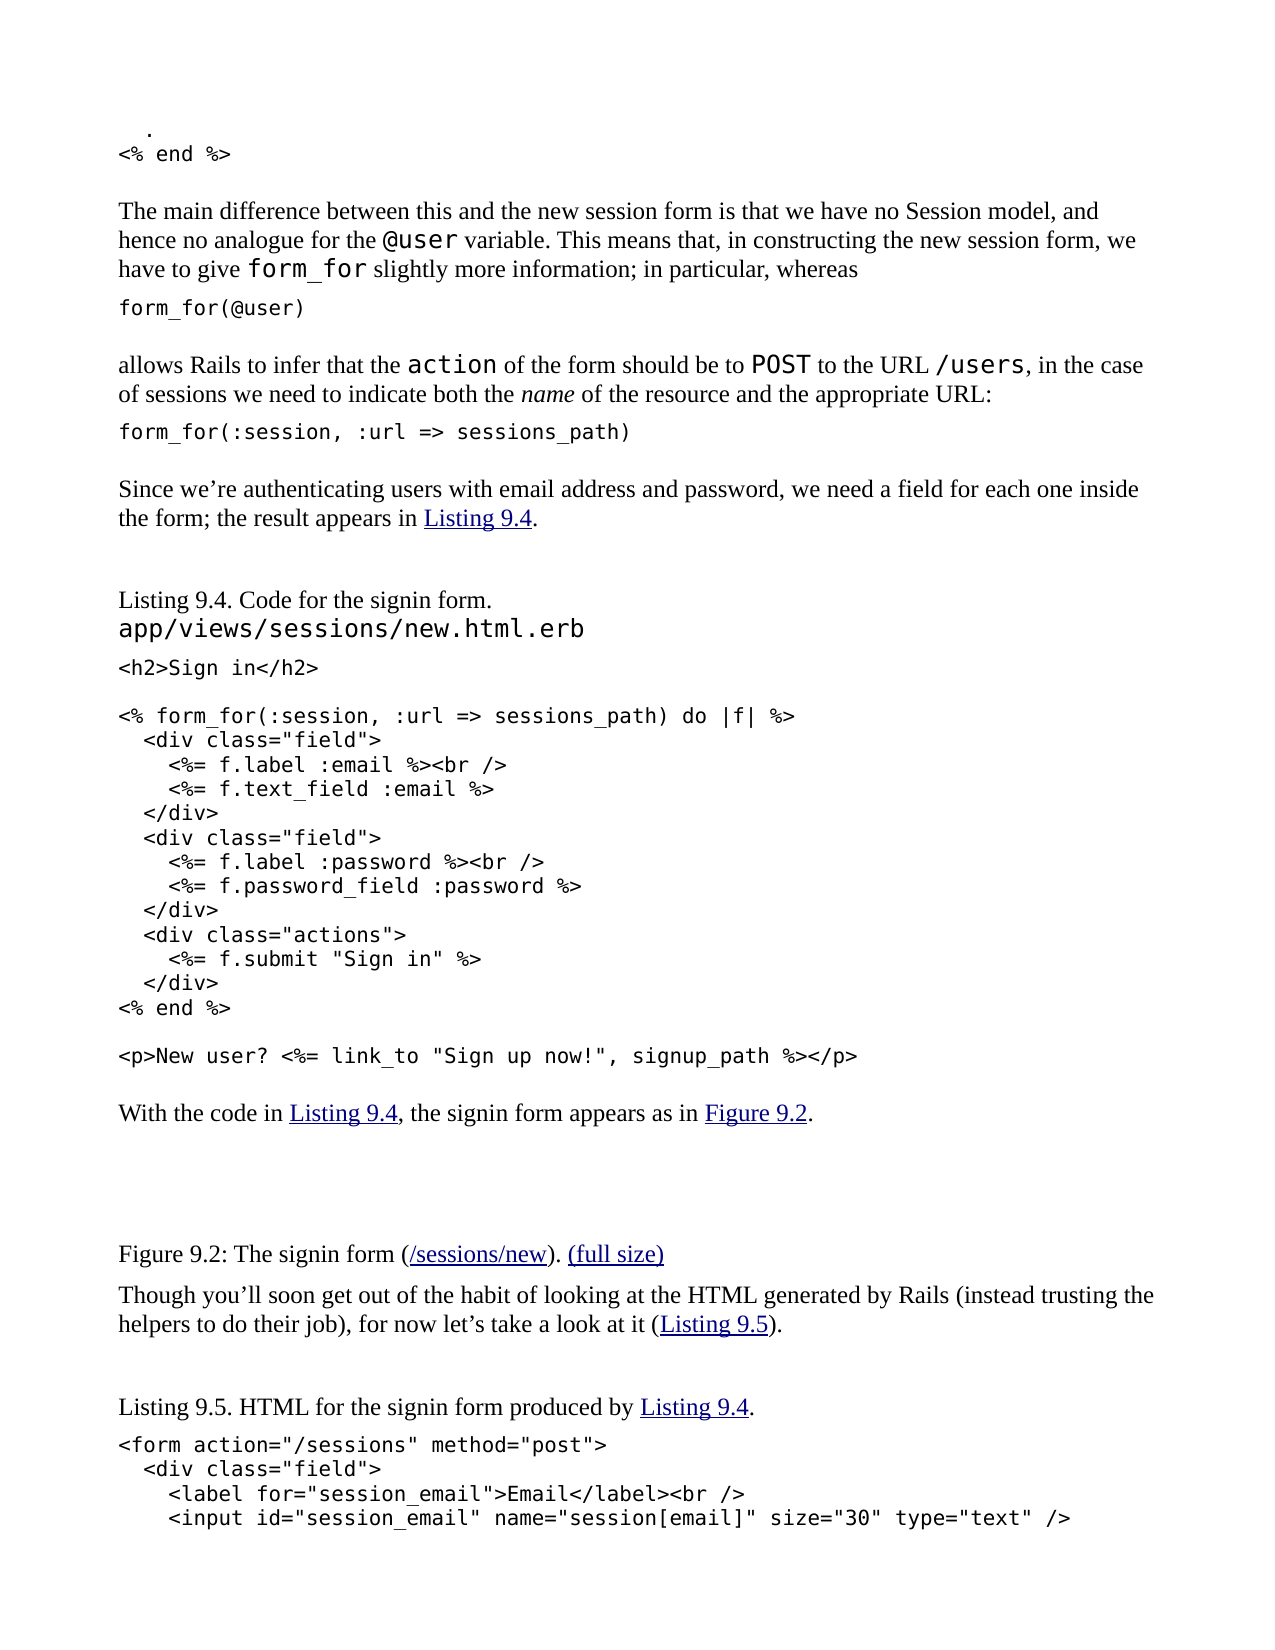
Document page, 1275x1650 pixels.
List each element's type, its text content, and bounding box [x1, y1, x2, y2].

text Figure 9.2: The signin form (/sessions/new). (full size) [118, 1239, 1157, 1268]
text The main difference between this and the new session form is that we have no Session model, and hence no analogue for the @user variable. This means that, in constructing the new session form, we have to give form_for slightly more information; in particular, whereas [118, 196, 1157, 283]
text <% form_for(:session, :url => sessions_path) do |f| %> [118, 704, 1157, 728]
text <div class="field"> [118, 1457, 1157, 1482]
text </div> [118, 898, 1157, 923]
text allows Rails to infer that the action of the form should be to POST to the URL /users, in the case of sessions we need to indicate both the name of the resource and the appropriate URL: [118, 350, 1157, 408]
text Listing 9.4. Code for the signin form. app/views/sessions/new.html.erb [118, 585, 1157, 643]
text form_for(@user) [118, 296, 1157, 320]
text <div class="field"> [118, 826, 1157, 850]
text Listing 9.5. HTML for the signin form produced by Listing 9.4. [118, 1392, 1157, 1421]
text <h2>Sign in</h2> [118, 656, 1157, 680]
text With the code in Listing 9.4, the signin form appears as in Figure 9.2. [118, 1098, 1157, 1127]
text <div class="actions"> [118, 923, 1157, 947]
text <input id="session_email" name="session[email]" size="30" type="text" /> [118, 1506, 1157, 1530]
text <%= f.submit "Sign in" %> [118, 947, 1157, 971]
text <form action="/sessions" method="post"> [118, 1433, 1157, 1457]
text </div> [118, 801, 1157, 826]
text <p>New user? <%= link_to "Sign up now!", signup_path %></p> [118, 1044, 1157, 1068]
text <div class="field"> [118, 728, 1157, 753]
text form_for(:session, :url => sessions_path) [118, 420, 1157, 444]
text Since we’re authenticating users with email address and password, we need a field for each one inside the form; the result appears in Listing 9.4. [118, 474, 1157, 531]
text <% end %> [118, 142, 1157, 167]
text <%= f.label :email %><br /> [118, 753, 1157, 777]
text <% end %> [118, 996, 1157, 1020]
text <%= f.password_field :password %> [118, 874, 1157, 898]
text Though you’ll soon get out of the habit of looking at the HTML generated by Rails (instead trusting the helpers to do their job), for now let’s take a look at it (Listing 9.5). [118, 1281, 1157, 1338]
text <%= f.label :password %><br /> [118, 850, 1157, 874]
text . [118, 118, 1157, 142]
text </div> [118, 971, 1157, 996]
text <label for="session_email">Email</label><br /> [118, 1482, 1157, 1506]
text <%= f.text_field :email %> [118, 777, 1157, 801]
